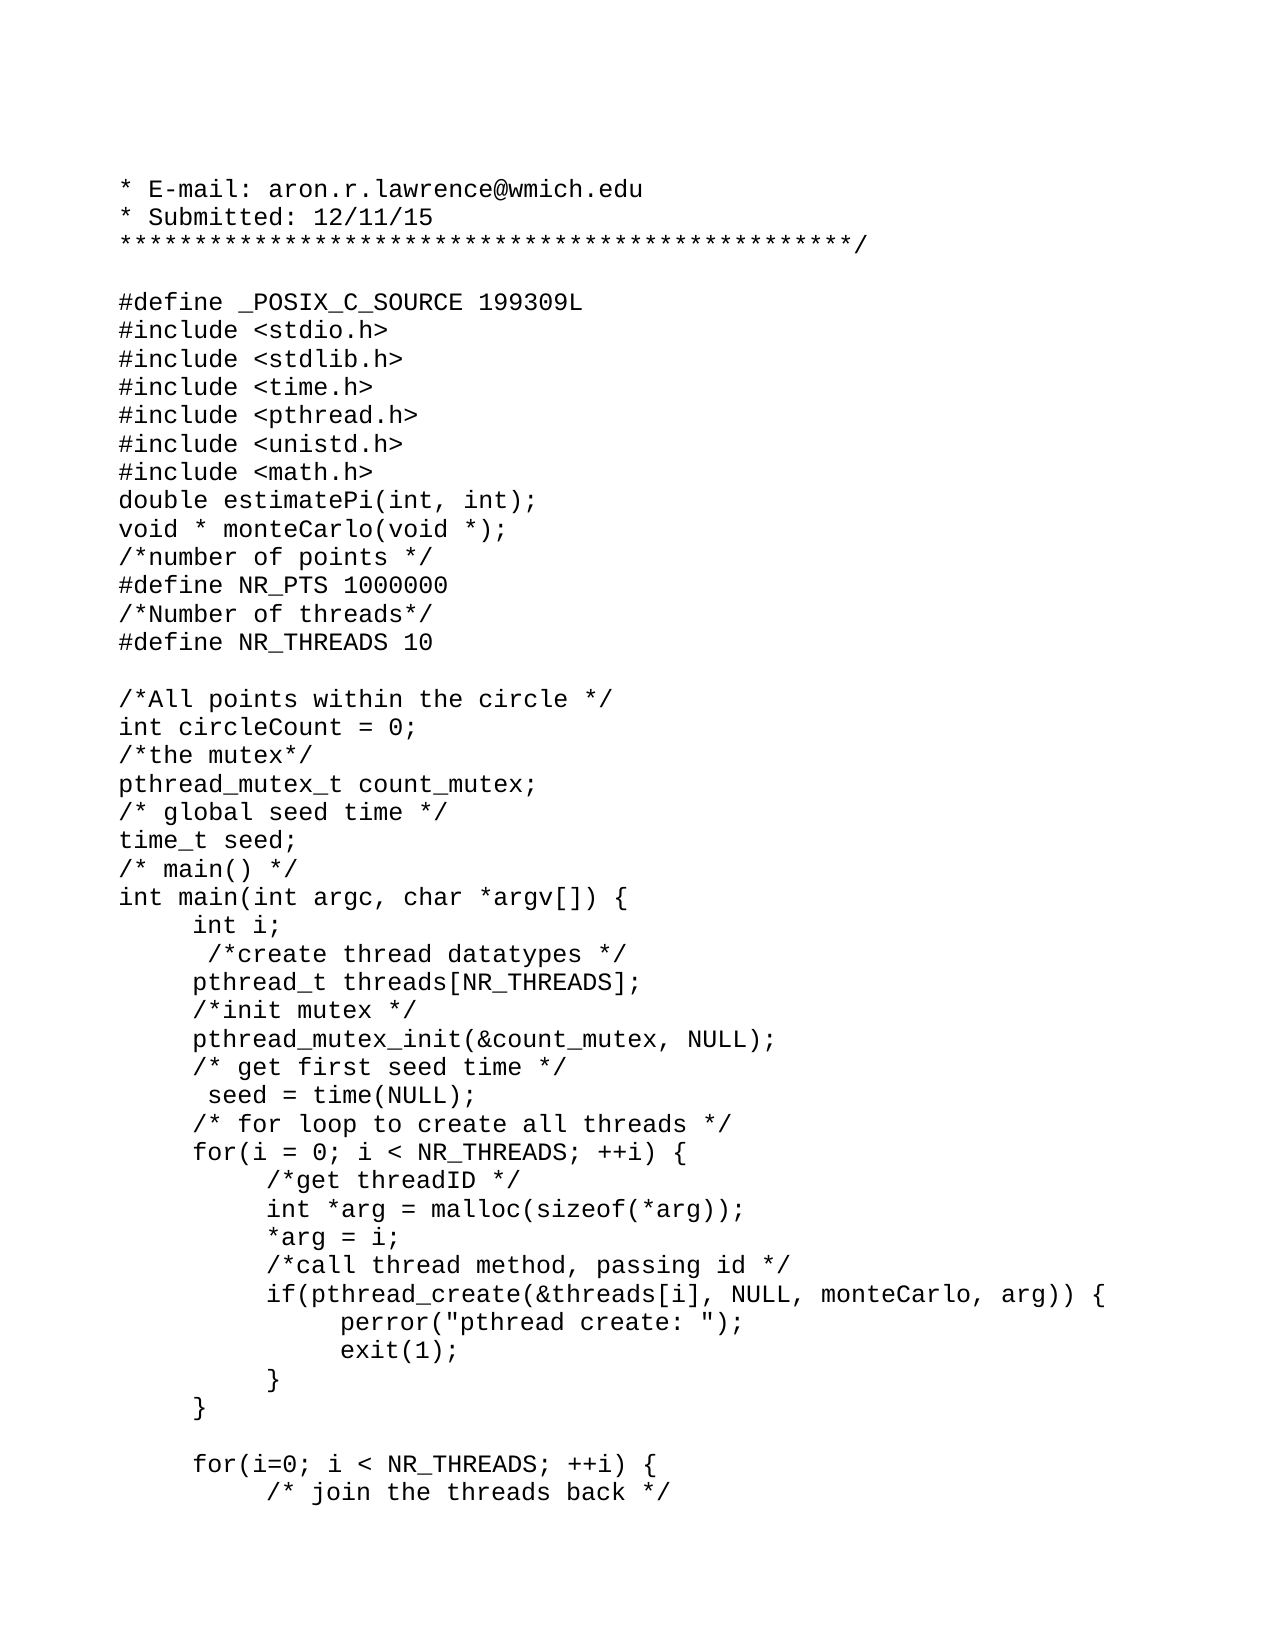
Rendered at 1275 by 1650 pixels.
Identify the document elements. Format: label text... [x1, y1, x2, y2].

text *arg = i; [118, 1225, 1157, 1253]
text for(i=0; i < NR_THREADS; ++i) { [118, 1451, 1157, 1480]
text int circleCount = 0; [118, 715, 1157, 743]
text /*number of points */ [118, 545, 1157, 573]
text #define _POSIX_C_SOURCE 199309L [118, 290, 1157, 318]
text } [118, 1395, 1157, 1423]
text pthread_t threads[NR_THREADS]; [118, 970, 1157, 998]
text for(i = 0; i < NR_THREADS; ++i) { [118, 1140, 1157, 1168]
text pthread_mutex_init(&count_mutex, NULL); [118, 1026, 1157, 1055]
text #include <math.h> [118, 460, 1157, 488]
text void * monteCarlo(void *); [118, 516, 1157, 545]
text /*create thread datatypes */ [118, 941, 1157, 970]
text /* for loop to create all threads */ [118, 1111, 1157, 1140]
text int main(int argc, char *argv[]) { [118, 885, 1157, 913]
text /* join the threads back */ [118, 1480, 1157, 1508]
text seed = time(NULL); [118, 1083, 1157, 1111]
text #include <time.h> [118, 375, 1157, 403]
text /* main() */ [118, 856, 1157, 885]
text *************************************************/ [118, 233, 1157, 261]
text pthread_mutex_t count_mutex; [118, 771, 1157, 800]
text #include <stdio.h> [118, 318, 1157, 346]
text } [118, 1366, 1157, 1395]
text #define NR_PTS 1000000 [118, 573, 1157, 601]
text time_t seed; [118, 828, 1157, 856]
text * Submitted: 12/11/15 [118, 205, 1157, 233]
text /*get threadID */ [118, 1168, 1157, 1196]
text #include <stdlib.h> [118, 346, 1157, 375]
text /* global seed time */ [118, 800, 1157, 828]
text #include <unistd.h> [118, 431, 1157, 460]
text exit(1); [118, 1338, 1157, 1366]
text #include <pthread.h> [118, 403, 1157, 431]
text int i; [118, 913, 1157, 941]
text /*the mutex*/ [118, 743, 1157, 771]
text /*All points within the circle */ [118, 686, 1157, 715]
text if(pthread_create(&threads[i], NULL, monteCarlo, arg)) { [118, 1281, 1157, 1310]
text * E-mail: aron.r.lawrence@wmich.edu [118, 176, 1157, 205]
text /* get first seed time */ [118, 1055, 1157, 1083]
text int *arg = malloc(sizeof(*arg)); [118, 1196, 1157, 1225]
text double estimatePi(int, int); [118, 488, 1157, 516]
text perror("pthread create: "); [118, 1310, 1157, 1338]
text /*call thread method, passing id */ [118, 1253, 1157, 1281]
text #define NR_THREADS 10 [118, 630, 1157, 658]
text /*Number of threads*/ [118, 601, 1157, 630]
text /*init mutex */ [118, 998, 1157, 1026]
